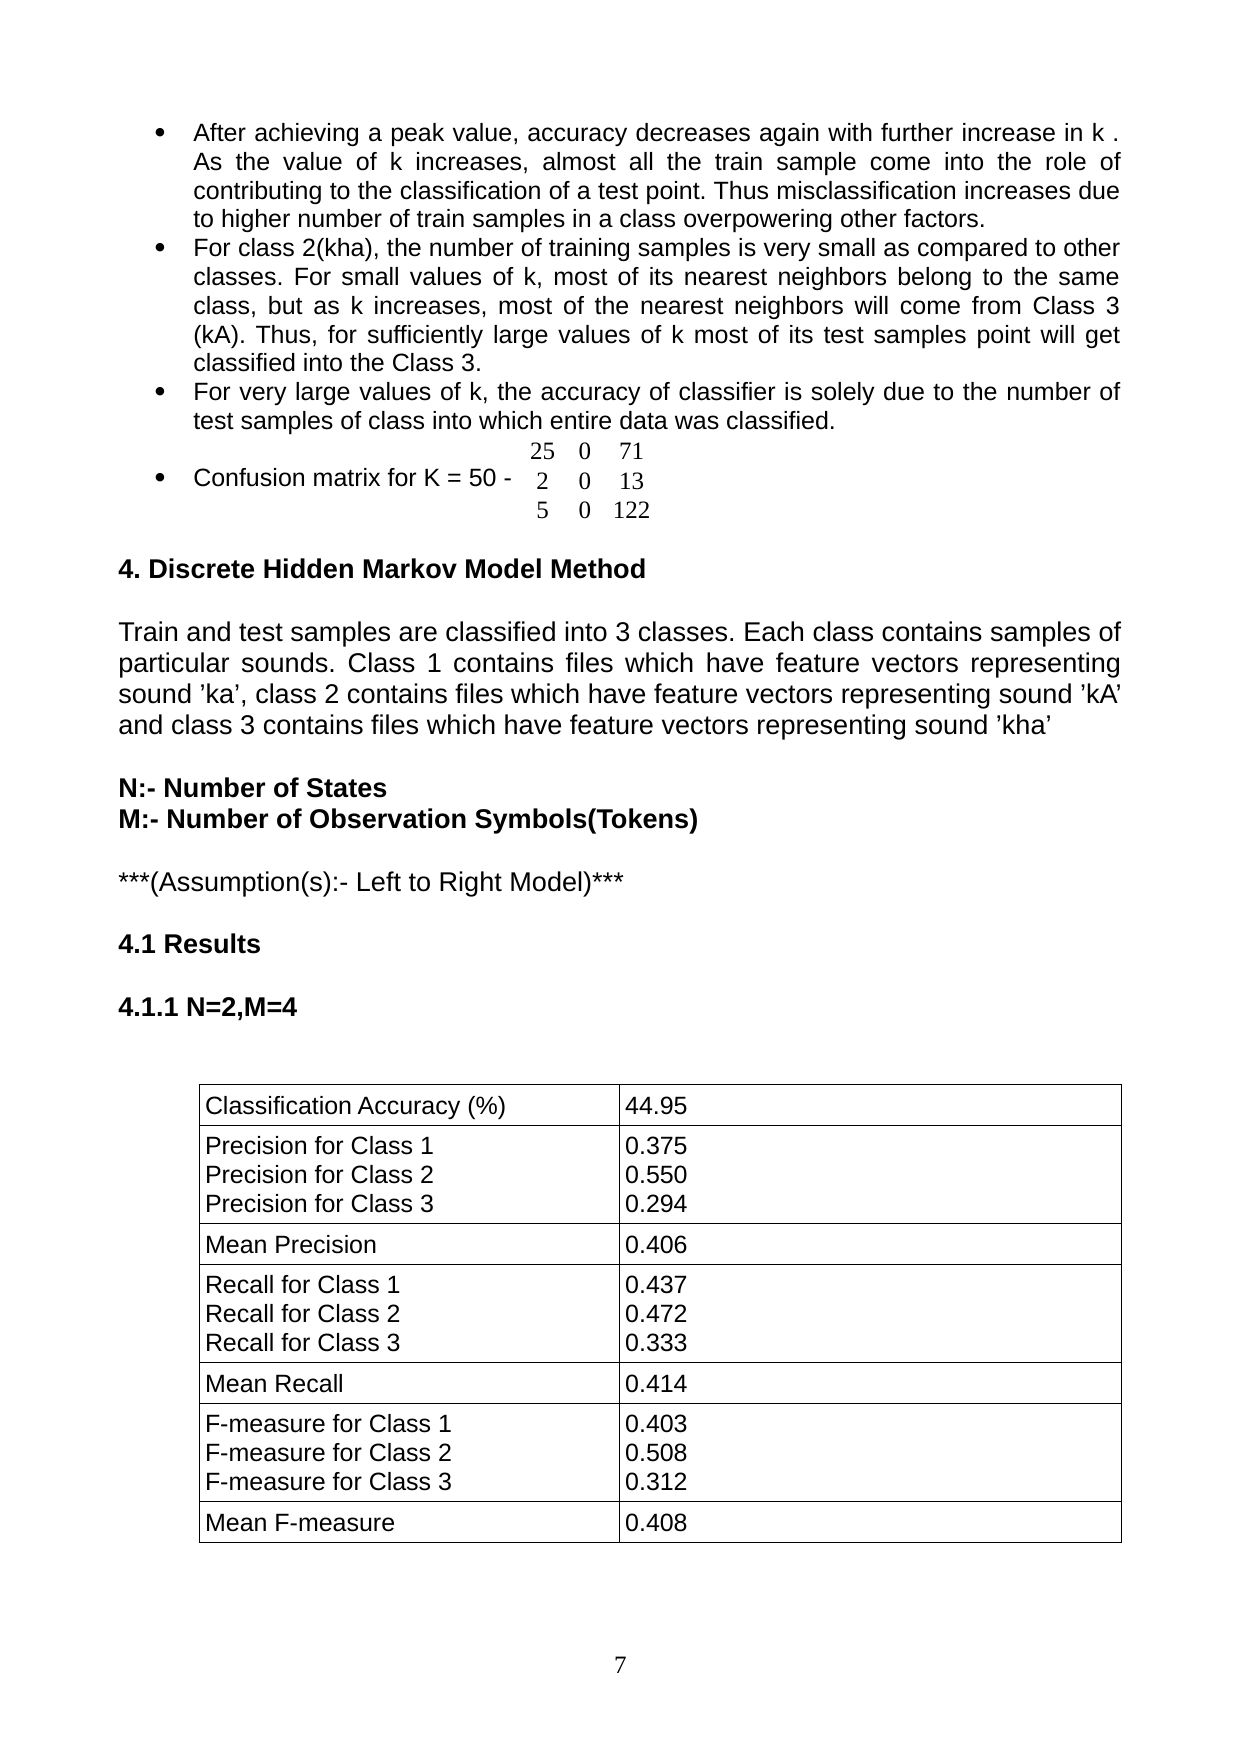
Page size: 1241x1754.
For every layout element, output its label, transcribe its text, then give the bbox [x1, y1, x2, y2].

table_cell 0.403 0.508 0.312 [620, 1404, 1121, 1501]
list For class 2(kha), the number of training samples is very small as compared to other classes. For small values of k, most of its nearest neighbors belong to the same class, but as k increases, most of the nearest neighbors will come from Class 3 (kA). Thus, for sufficiently large values of k most of its test samples point will get classified into the Class 3. [156, 233, 1122, 377]
text N:- Number of States [118, 772, 1122, 803]
table_cell 0.437 0.472 0.333 [620, 1265, 1121, 1362]
list Confusion matrix for K = 50 - [156, 435, 1122, 524]
table_cell 0.408 [620, 1502, 1121, 1542]
table_header 44.95 [620, 1085, 1121, 1125]
text 4.1.1 N=2,M=4 [118, 991, 1122, 1022]
table_cell 0.375 0.550 0.294 [620, 1126, 1121, 1223]
text 4. Discrete Hidden Markov Model Method [118, 553, 1122, 584]
table_cell Recall for Class 1 Recall for Class 2 Recall for Class 3 [200, 1265, 619, 1362]
table_cell 0.414 [620, 1363, 1121, 1403]
text Train and test samples are classified into 3 classes. Each class contains samples of particular sounds. Class 1 contains files which have feature vectors representing sound ’ka’, class 2 contains files which have feature vectors representing sound ’kA’ and class 3 contains files which have feature vectors representing sound ’kha’ [118, 616, 1122, 741]
table_cell Mean F-measure [200, 1502, 619, 1542]
table_cell Mean Recall [200, 1363, 619, 1403]
table_cell Mean Precision [200, 1224, 619, 1264]
table_header Classification Accuracy (%) [200, 1085, 619, 1125]
table_cell F-measure for Class 1 F-measure for Class 2 F-measure for Class 3 [200, 1404, 619, 1501]
table_cell 0.406 [620, 1224, 1121, 1264]
list For very large values of k, the accuracy of classifier is solely due to the number of test samples of class into which entire data was classified. [156, 377, 1122, 435]
text M:- Number of Observation Symbols(Tokens) [118, 803, 1122, 834]
list After achieving a peak value, accuracy decreases again with further increase in k . As the value of k increases, almost all the train sample come into the role of contributing to the classification of a test point. Thus misclassification increases due to higher number of train samples in a class overpowering other factors. [156, 118, 1122, 233]
text 4.1 Results [118, 928, 1122, 959]
table_cell Precision for Class 1 Precision for Class 2 Precision for Class 3 [200, 1126, 619, 1223]
text ***(Assumption(s):- Left to Right Model)*** [118, 866, 1122, 897]
